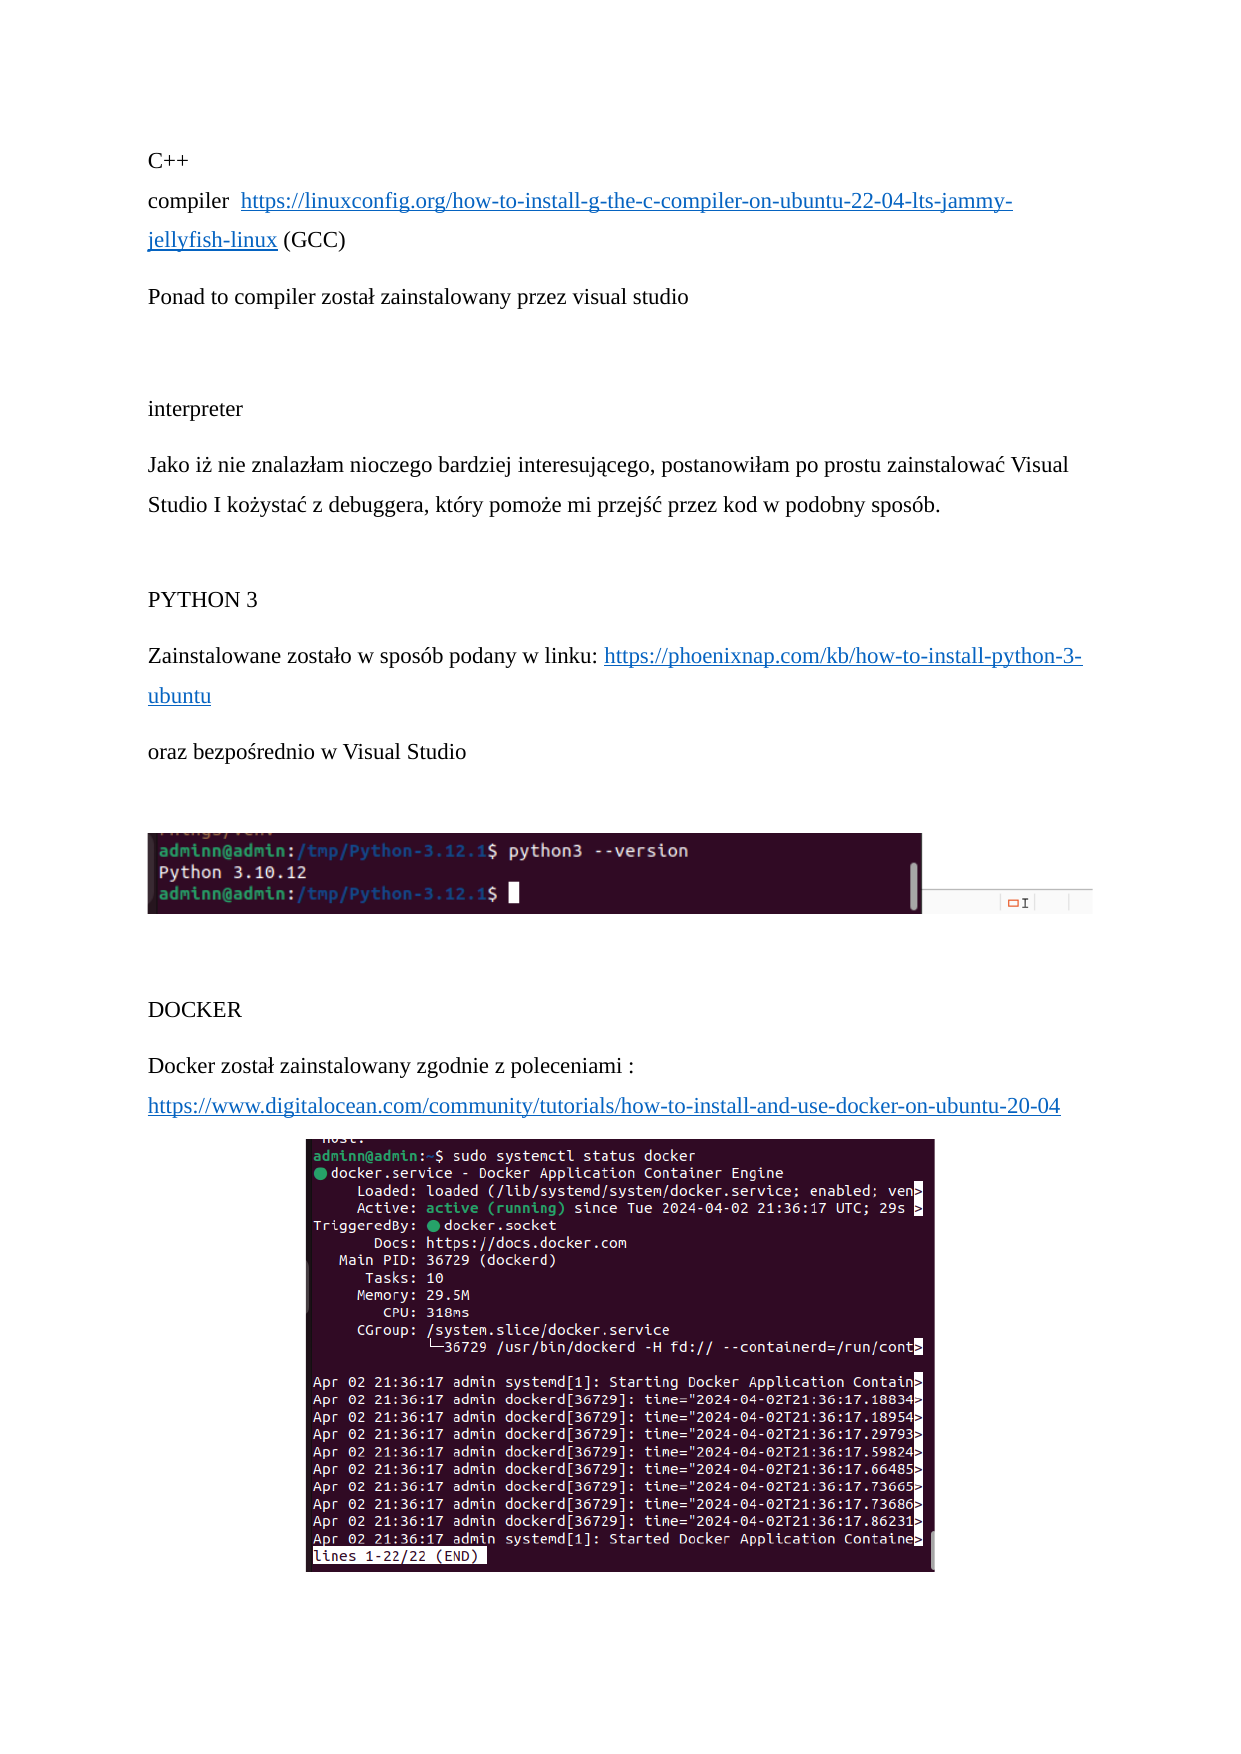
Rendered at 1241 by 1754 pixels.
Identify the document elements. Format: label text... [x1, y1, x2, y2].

text Jako iż nie znalazłam nioczego bardziej interesującego, postanowiłam po prostu zainstalować Visual Studio I kożystać z debuggera, który pomoże mi przejść przez kod w podobny sposób. [148, 451, 1093, 517]
text DOCKER [148, 914, 1093, 1022]
picture [147, 833, 1093, 914]
text oraz bezpośrednio w Visual Studio [148, 738, 1093, 804]
text Zainstalowane zostało w sposób podany w linku: https://phoenixnap.com/kb/how-to-install-python-3-ubuntu [148, 642, 1093, 708]
text Docker został zainstalowany zgodnie z poleceniami : https://www.digitalocean.com/community/tutorials/how-to-install-and-use-docker-on-ubuntu-20-04 [148, 1052, 1093, 1118]
text C++ compiler https://linuxconfig.org/how-to-install-g-the-c-compiler-on-ubuntu-22-04-lts-jammy-jellyfish-linux (GCC) [148, 148, 1093, 253]
picture [305, 1139, 935, 1572]
text interpreter [148, 395, 1093, 421]
text PYTHON 3 [148, 547, 1093, 613]
text Ponad to compiler został zainstalowany przez visual studio [148, 283, 1093, 309]
